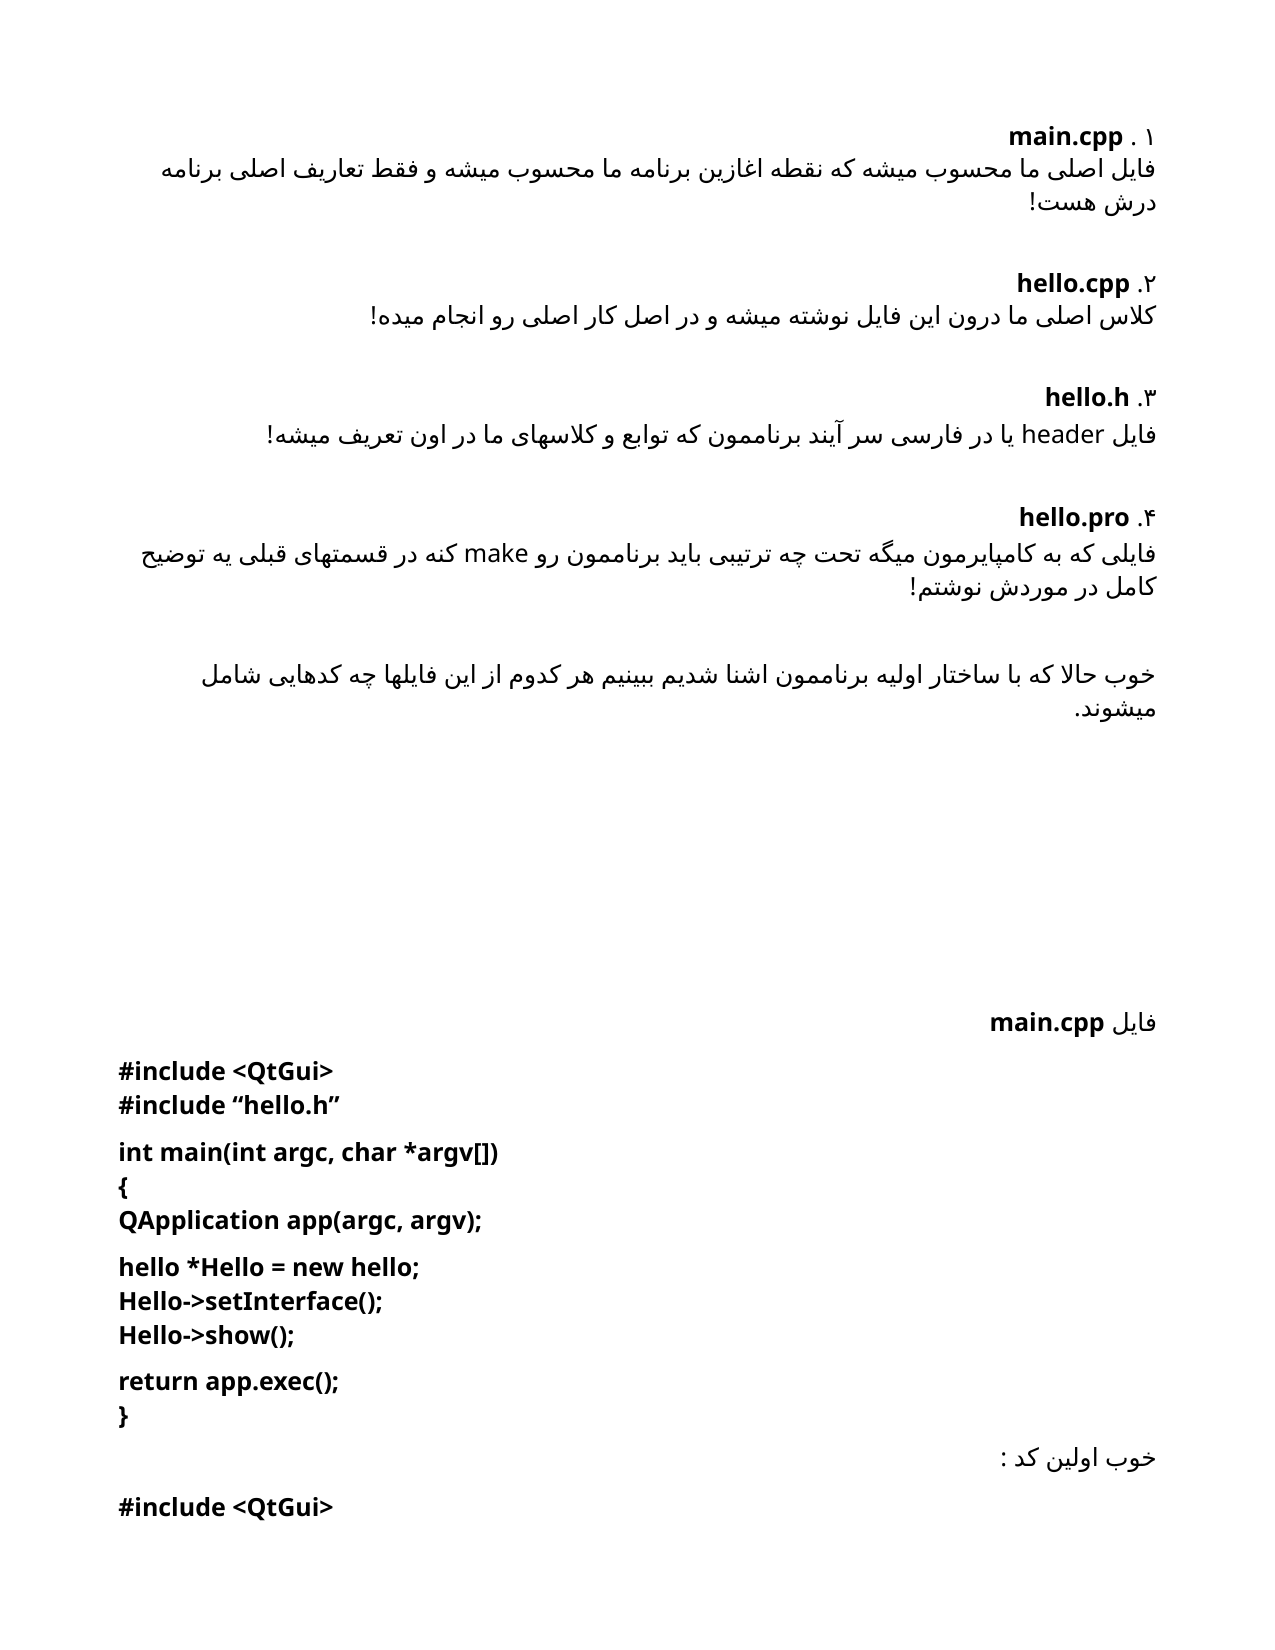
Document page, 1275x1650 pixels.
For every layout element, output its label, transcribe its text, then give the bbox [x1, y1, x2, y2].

text ۲. hello.cpp کلاس اصلی ما درون این فایل نوشته میشه و در اصل کار اصلی رو انجام میده! [118, 233, 1157, 335]
text hello *Hello = new hello; Hello->setInterface(); Hello->show(); [118, 1249, 1157, 1351]
text ۳. hello.h فایل header یا در فارسی سر آیند برناممون که توابع و کلاسهای ما در اون تعریف میشه! [118, 347, 1157, 454]
text ۱ . main.cpp فایل اصلی ما محسوب میشه که نقطه اغازین برنامه ما محسوب میشه و فقط تعاریف اصلی برنامه درش هست! [118, 118, 1157, 220]
text ۴. hello.pro فایلی که به کامپایرمون میگه تحت چه ترتیبی باید برناممون رو make کنه در قسمتهای قبلی یه توضیح کامل در موردش نوشتم! [118, 467, 1157, 606]
text int main(int argc, char *argv[]) { QApplication app(argc, argv); [118, 1134, 1157, 1237]
text #include <QtGui> #include “hello.h” [118, 1054, 1157, 1122]
text فایل main.cpp [118, 972, 1157, 1041]
text #include <QtGui> [118, 1489, 1157, 1524]
text return app.exec(); } [118, 1364, 1157, 1432]
text خوب اولین کد : [118, 1444, 1157, 1477]
text خوب حالا که با ساختار اولیه برناممون اشنا شدیم ببینیم هر کدوم از این فایلها چه کدهایی شامل میشوند. [118, 661, 1157, 726]
